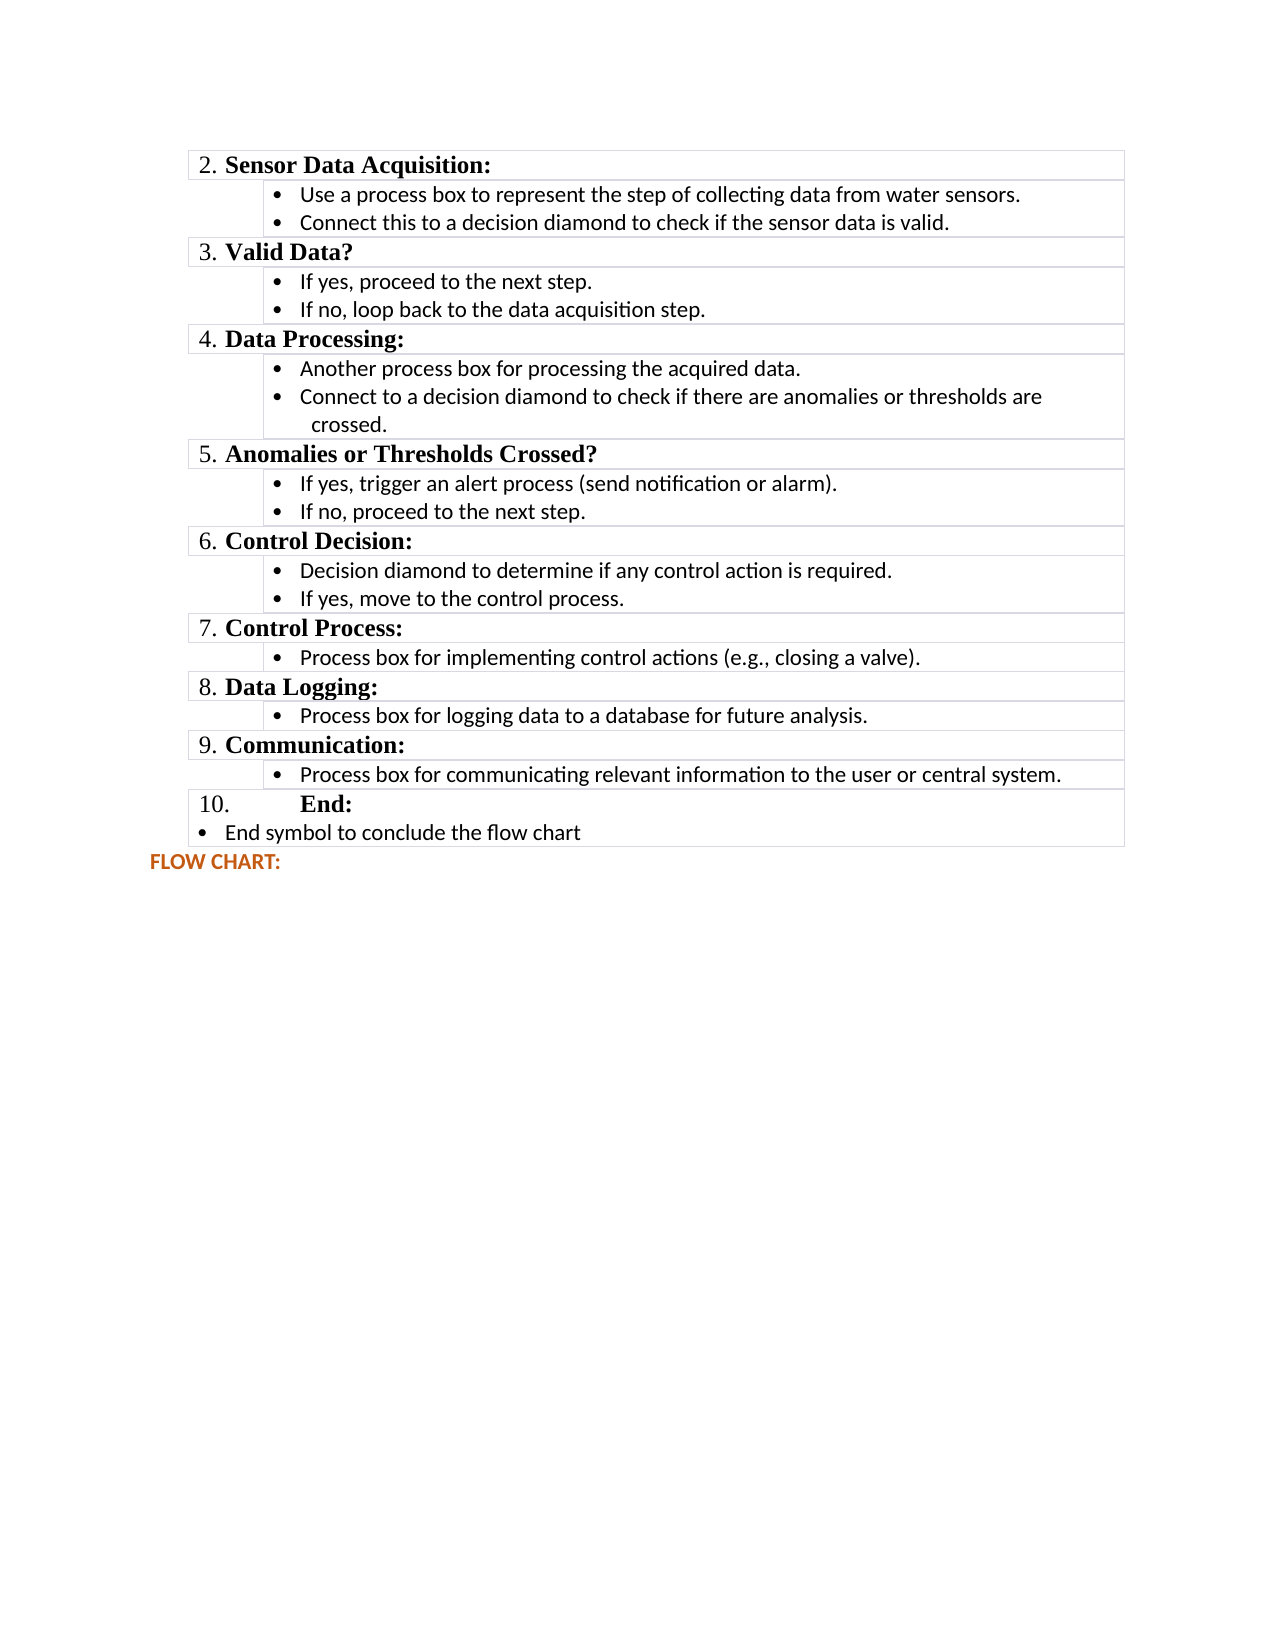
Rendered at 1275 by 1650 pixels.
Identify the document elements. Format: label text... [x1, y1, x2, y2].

list Data Processing: [189, 325, 1124, 353]
list If yes, trigger an alert process (send notification or alarm). [264, 470, 1124, 496]
list Process box for communicating relevant information to the user or central system. [264, 761, 1124, 788]
list Process box for implementing control actions (e.g., closing a valve). [264, 643, 1124, 671]
list Anomalies or Thresholds Crossed? [189, 440, 1124, 468]
list Connect to a decision diamond to check if there are anomalies or thresholds are crossed. [264, 382, 1124, 438]
list Sensor Data Acquisition: [189, 151, 1124, 179]
list Valid Data? [189, 238, 1124, 266]
list Connect this to a decision diamond to check if the sensor data is valid. [264, 208, 1124, 236]
list End: [189, 790, 1124, 818]
list If yes, move to the control process. [264, 583, 1124, 612]
text FLOW CHART: [150, 847, 1125, 875]
list Control Decision: [189, 527, 1124, 555]
list Decision diamond to determine if any control action is required. [264, 556, 1124, 583]
list Another process box for processing the acquired data. [264, 355, 1124, 382]
list Control Process: [189, 614, 1124, 642]
list If yes, proceed to the next step. [264, 268, 1124, 295]
list Process box for logging data to a database for future analysis. [264, 702, 1124, 730]
list End symbol to conclude the flow chart [189, 818, 1124, 846]
list If no, loop back to the data acquisition step. [264, 295, 1124, 323]
list Use a process box to represent the step of collecting data from water sensors. [264, 181, 1124, 208]
list Data Logging: [189, 672, 1124, 700]
list If no, proceed to the next step. [264, 496, 1124, 525]
list Communication: [189, 731, 1124, 759]
